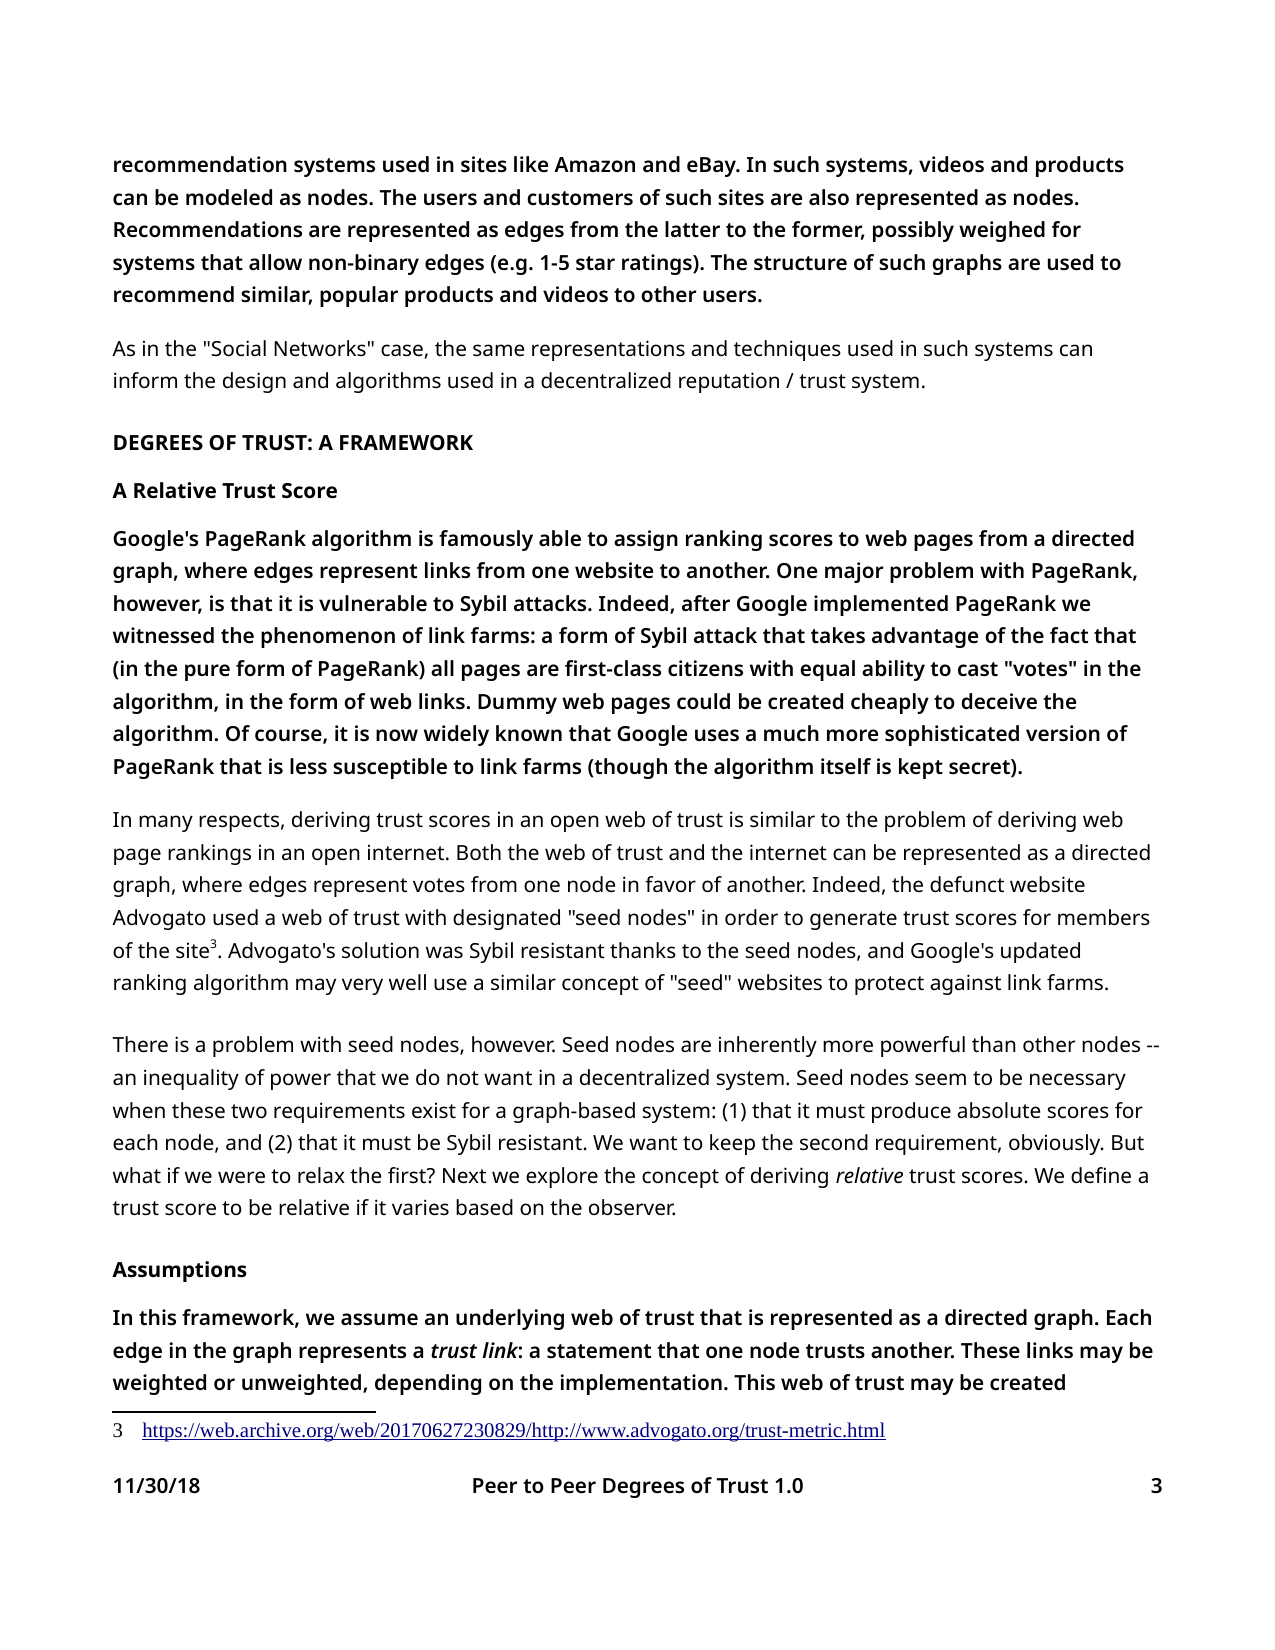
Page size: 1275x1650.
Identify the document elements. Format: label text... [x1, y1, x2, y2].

text There is a problem with seed nodes, however. Seed nodes are inherently more powerful than other nodes -- an inequality of power that we do not want in a decentralized system. Seed nodes seem to be necessary when these two requirements exist for a graph-based system: (1) that it must produce absolute scores for each node, and (2) that it must be Sybil resistant. We want to keep the second requirement, obviously. But what if we were to relax the first? Next we explore the concept of deriving relative trust scores. We define a trust score to be relative if it varies based on the observer. [112, 1031, 1162, 1222]
text Google's PageRank algorithm is famously able to assign ranking scores to web pages from a directed graph, where edges represent links from one website to another. One major problem with PageRank, however, is that it is vulnerable to Sybil attacks. Indeed, after Google implemented PageRank we witnessed the phenomenon of link farms: a form of Sybil attack that takes advantage of the fact that (in the pure form of PageRank) all pages are first-class citizens with equal ability to cast "votes" in the algorithm, in the form of web links. Dummy web pages could be created cheaply to deceive the algorithm. Of course, it is now widely known that Google uses a much more sophisticated version of PageRank that is less susceptible to link farms (though the algorithm itself is kept secret). [112, 524, 1162, 780]
subtitle Degrees of Trust: A Framework [112, 428, 1162, 457]
text As in the "Social Networks" case, the same representations and techniques used in such systems can inform the design and algorithms used in a decentralized reputation / trust system. [112, 334, 1162, 395]
subtitle Assumptions [112, 1256, 1162, 1284]
text In this framework, we assume an underlying web of trust that is represented as a directed graph. Each edge in the graph represents a trust link: a statement that one node trusts another. These links may be weighted or unweighted, depending on the implementation. This web of trust may be created [112, 1303, 1162, 1397]
text In many respects, deriving trust scores in an open web of trust is similar to the problem of deriving web page rankings in an open internet. Both the web of trust and the internet can be represented as a directed graph, where edges represent votes from one node in favor of another. Indeed, the defunct website Advogato used a web of trust with designated "seed nodes" in order to generate trust scores for members of the site. Advogato's solution was Sybil resistant thanks to the seed nodes, and Google's updated ranking algorithm may very well use a similar concept of "seed" websites to protect against link farms. [112, 805, 1162, 997]
subtitle A Relative Trust Score [112, 476, 1162, 504]
text recommendation systems used in sites like Amazon and eBay. In such systems, videos and products can be modeled as nodes. The users and customers of such sites are also represented as nodes. Recommendations are represented as edges from the latter to the former, possibly weighed for systems that allow non-binary edges (e.g. 1-5 star ratings). The structure of such graphs are used to recommend similar, popular products and videos to other users. [112, 150, 1162, 309]
text https://web.archive.org/web/20170627230829/http://www.advogato.org/trust-metric.html [112, 1418, 1162, 1442]
